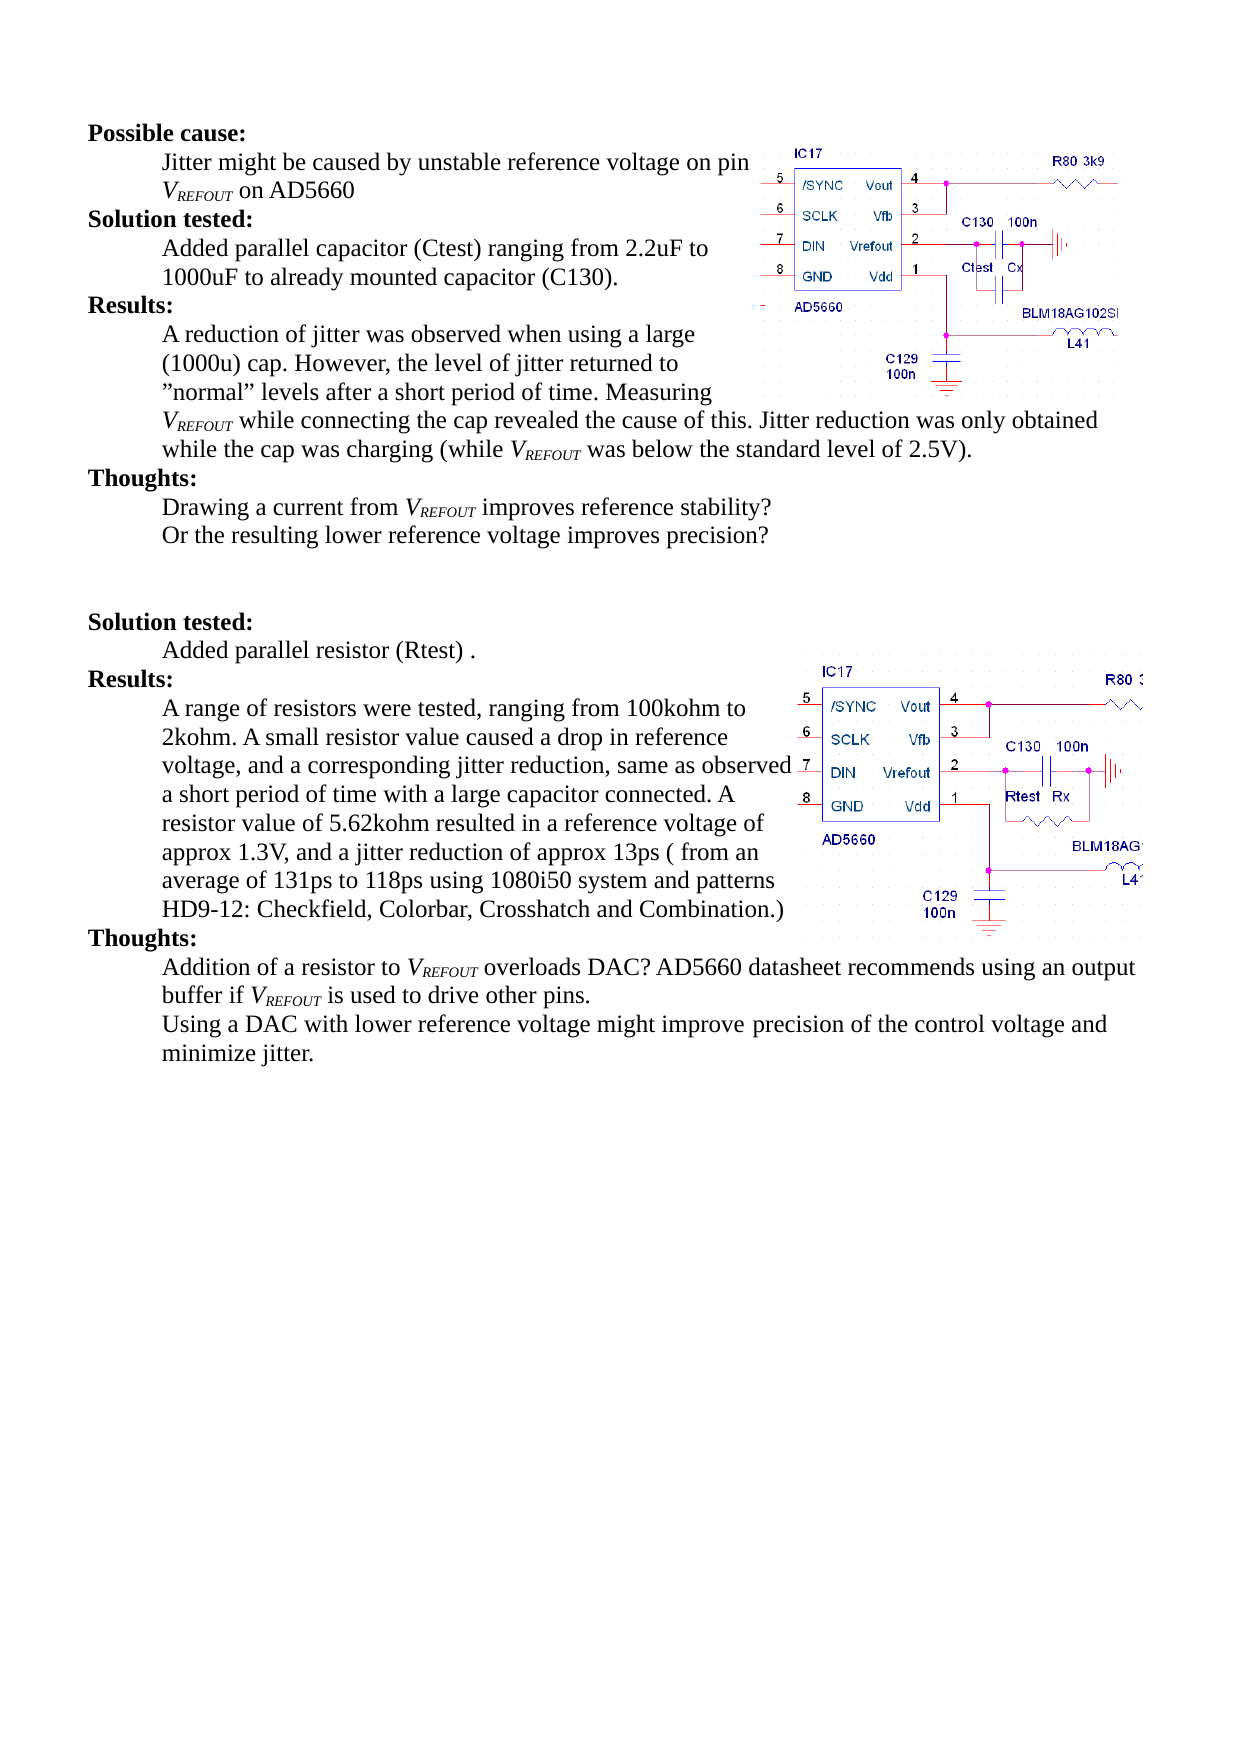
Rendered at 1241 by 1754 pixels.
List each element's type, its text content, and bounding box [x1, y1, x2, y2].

text Using a DAC with lower reference voltage might improve precision of the control voltage and minimize jitter. [88, 1009, 1153, 1067]
text [1118, 291, 1153, 319]
text Addition of a resistor to VREFOUT overloads DAC? AD5660 datasheet recommends using an output buffer if VREFOUT is used to drive other pins. [88, 952, 1153, 1009]
text A range of resistors were tested, ranging from 100kohm to 2kohm. A small resistor value caused a drop in reference voltage, and a corresponding jitter reduction, same as observed a short period of time with a large capacitor connected. A resistor value of 5.62kohm resulted in a reference voltage of approx 1.3V, and a jitter reduction of approx 13ps ( from an average of 131ps to 118ps using 1080i50 system and patterns HD9-12: Checkfield, Colorbar, Crosshatch and Combination.) [88, 693, 797, 923]
picture [760, 139, 1118, 405]
text Thoughts: [88, 923, 1153, 952]
text Or the resulting lower reference voltage improves precision? [88, 521, 1153, 549]
text [1118, 147, 1153, 204]
text Added parallel capacitor (Ctest) ranging from 2.2uF to 1000uF to already mounted capacitor (C130). [88, 233, 760, 291]
text [1143, 664, 1153, 693]
text Results: [88, 664, 797, 693]
text Jitter might be caused by unstable reference voltage on pin VREFOUT on AD5660 [88, 147, 760, 204]
text Possible cause: [88, 118, 1153, 147]
text [1118, 204, 1153, 233]
text Solution tested: [88, 607, 1153, 636]
text Added parallel resistor (Rtest) . [88, 636, 1153, 664]
text [1118, 233, 1153, 291]
text A reduction of jitter was observed when using a large (1000u) cap. However, the level of jitter returned to ”normal” levels after a short period of time. Measuring VREFOUT while connecting the cap revealed the cause of this. Jitter reduction was only obtained while the cap was charging (while VREFOUT was below the standard level of 2.5V). [88, 319, 1154, 463]
text Solution tested: [88, 204, 760, 233]
text Thoughts: [88, 463, 1153, 492]
picture [797, 648, 1143, 940]
text Results: [88, 291, 760, 319]
text Drawing a current from VREFOUT improves reference stability? [88, 492, 1153, 521]
